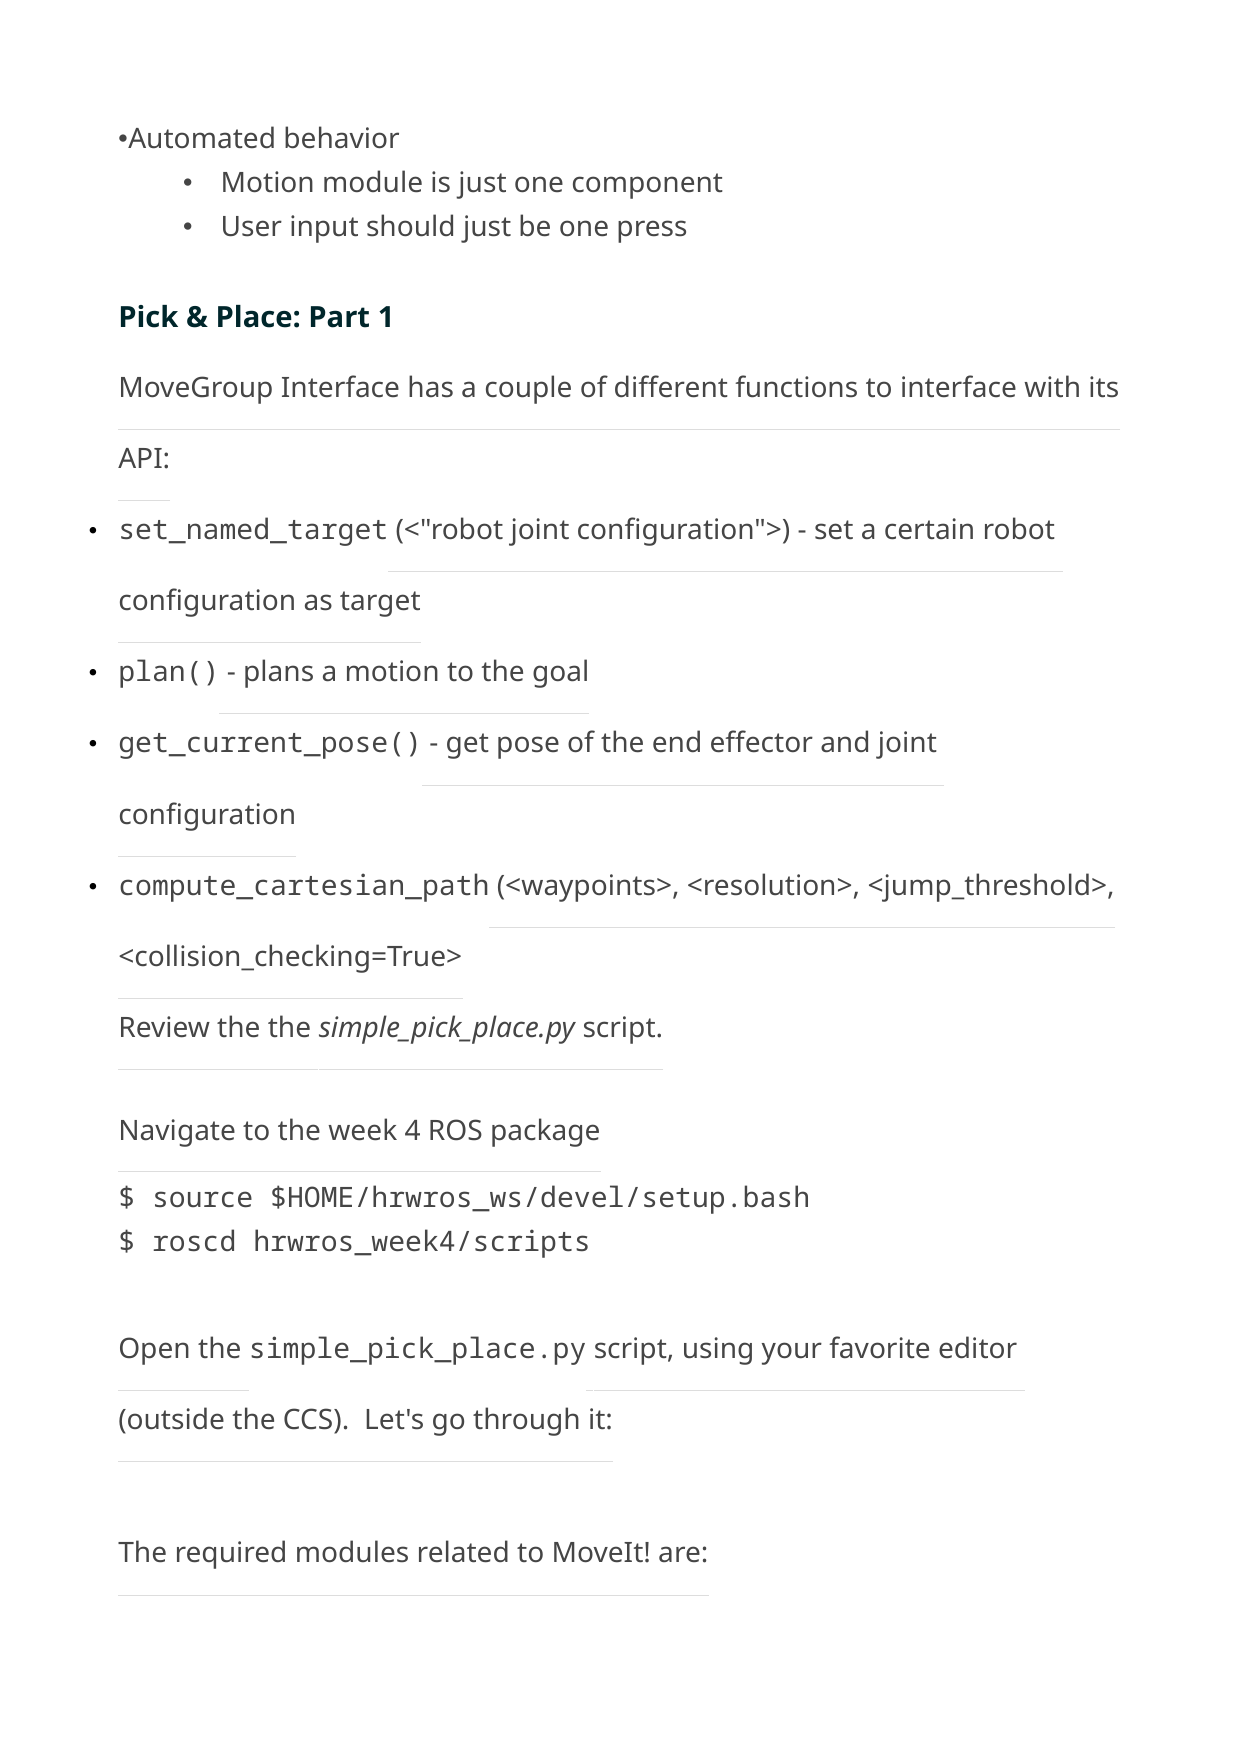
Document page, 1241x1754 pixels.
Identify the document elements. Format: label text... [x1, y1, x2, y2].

list compute_cartesian_path (<waypoints>, <resolution>, <jump_threshold>, <collision_checking=True> [118, 865, 1122, 998]
text Open the simple_pick_place.py script, using your favorite editor (outside the CCS). Let's go through it: [118, 1328, 1122, 1461]
list Motion module is just one component [183, 162, 1122, 201]
subtitle Pick & Place: Part 1 [118, 296, 1122, 336]
list User input should just be one press [183, 206, 1122, 244]
text MoveGroup Interface has a couple of different functions to interface with its API: [118, 367, 1122, 500]
list get_current_pose() - get pose of the end effector and joint configuration [118, 723, 1122, 856]
text Review the the simple_pick_place.py script. [118, 1007, 1122, 1069]
text The required modules related to MoveIt! are: [118, 1533, 1122, 1595]
list set_named_target (<"robot joint configuration">) - set a certain robot configuration as target [118, 509, 1122, 642]
list Automated behavior [118, 118, 1122, 156]
list plan() - plans a motion to the goal [118, 652, 1122, 713]
text Navigate to the week 4 ROS package $ source $HOME/hrwros_ws/devel/setup.bash $ roscd hrwros_week4/scripts [118, 1110, 1122, 1260]
